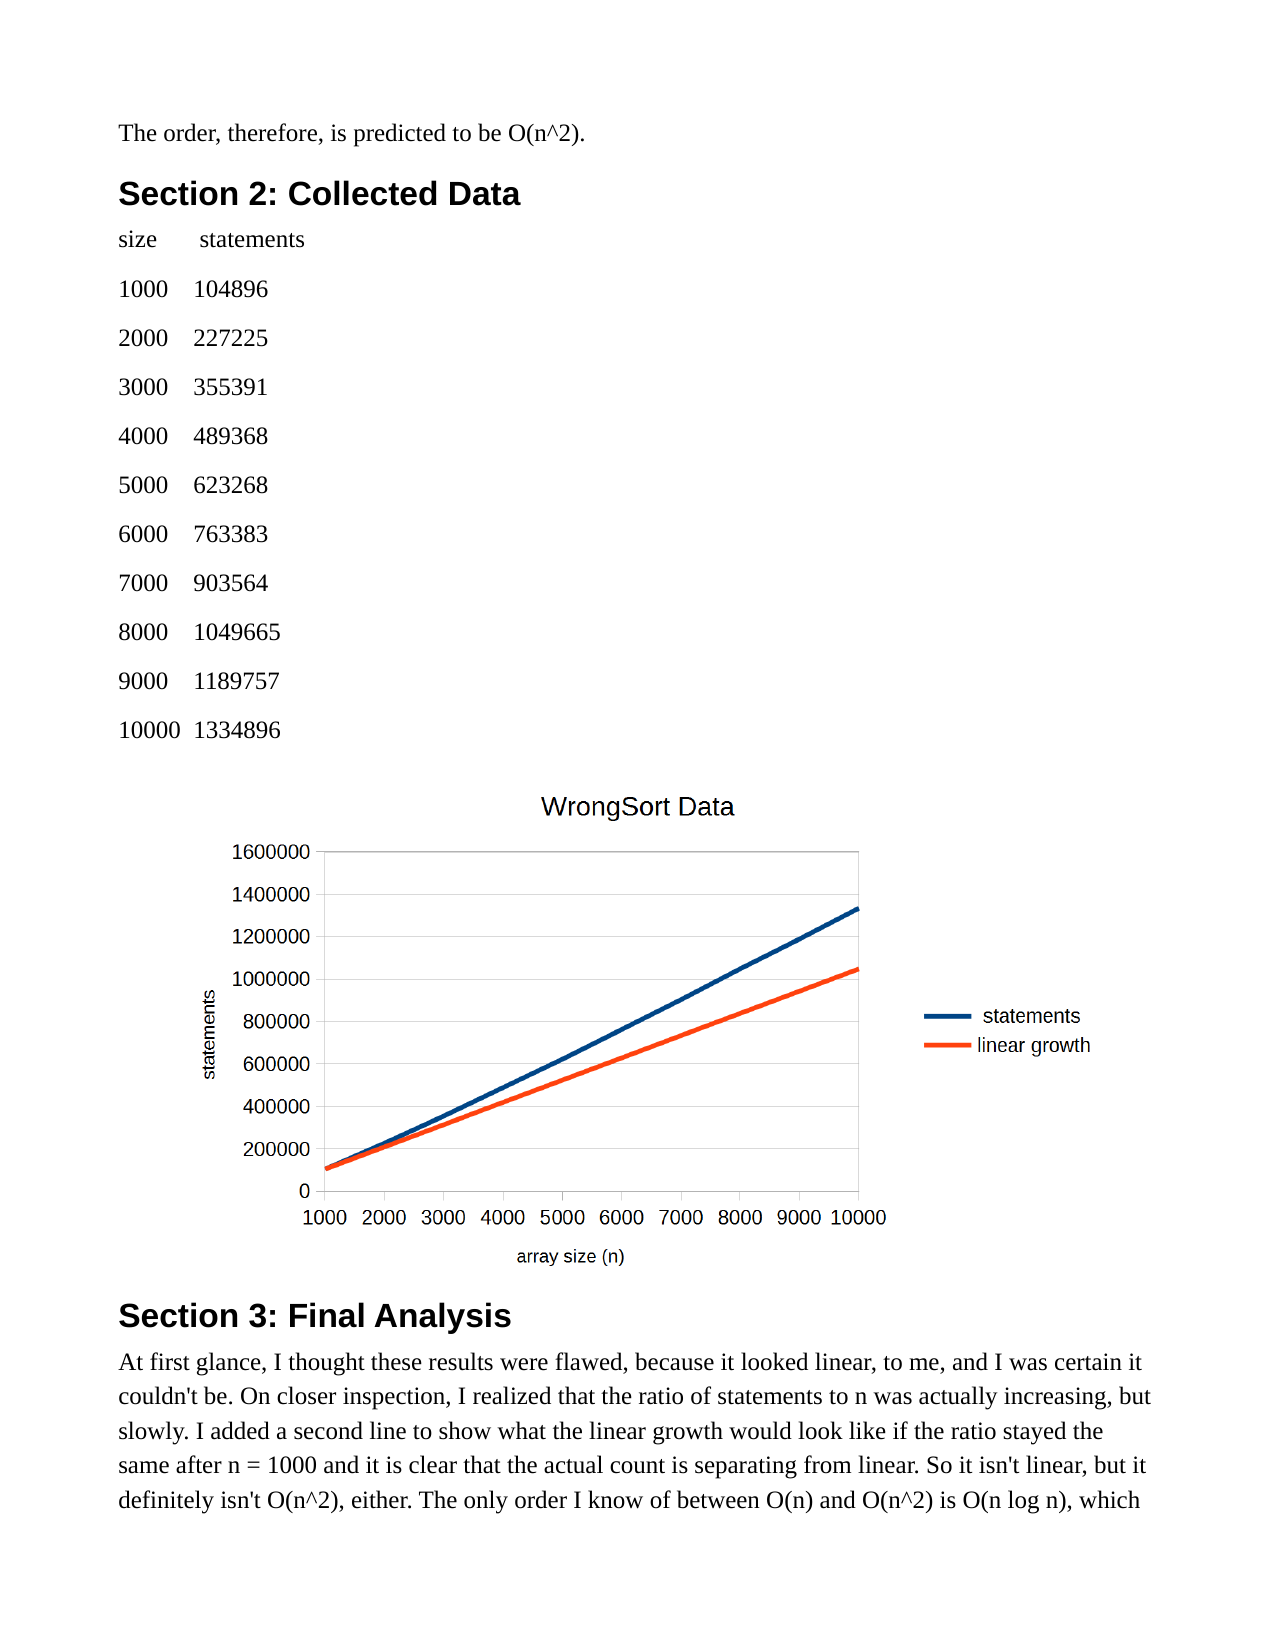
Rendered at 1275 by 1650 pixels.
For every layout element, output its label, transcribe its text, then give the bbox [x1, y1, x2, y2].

text 1000 104896 [118, 274, 1157, 302]
subtitle Section 3: Final Analysis [118, 869, 1157, 1334]
text size statements [118, 224, 1157, 253]
text 6000 763383 [118, 519, 1157, 548]
text 10000 1334896 [118, 715, 1157, 744]
text 7000 903564 [118, 568, 1157, 597]
subtitle Section 2: Collected Data [118, 173, 1157, 212]
text 8000 1049665 [118, 617, 1157, 646]
text 5000 623268 [118, 470, 1157, 499]
text At first glance, I thought these results were flawed, because it looked linear, to me, and I was certain it couldn't be. On closer inspection, I realized that the ratio of statements to n was actually increasing, but slowly. I added a second line to show what the linear growth would look like if the ratio stayed the same after n = 1000 and it is clear that the actual count is separating from linear. So it isn't linear, but it definitely isn't O(n^2), either. The only order I know of between O(n) and O(n^2) is O(n log n), which [118, 1347, 1157, 1513]
text 2000 227225 [118, 323, 1157, 351]
text 9000 1189757 [118, 666, 1157, 695]
text The order, therefore, is predicted to be O(n^2). [118, 118, 1157, 147]
text 4000 489368 [118, 421, 1157, 449]
picture [165, 764, 1110, 1296]
text 3000 355391 [118, 372, 1157, 401]
